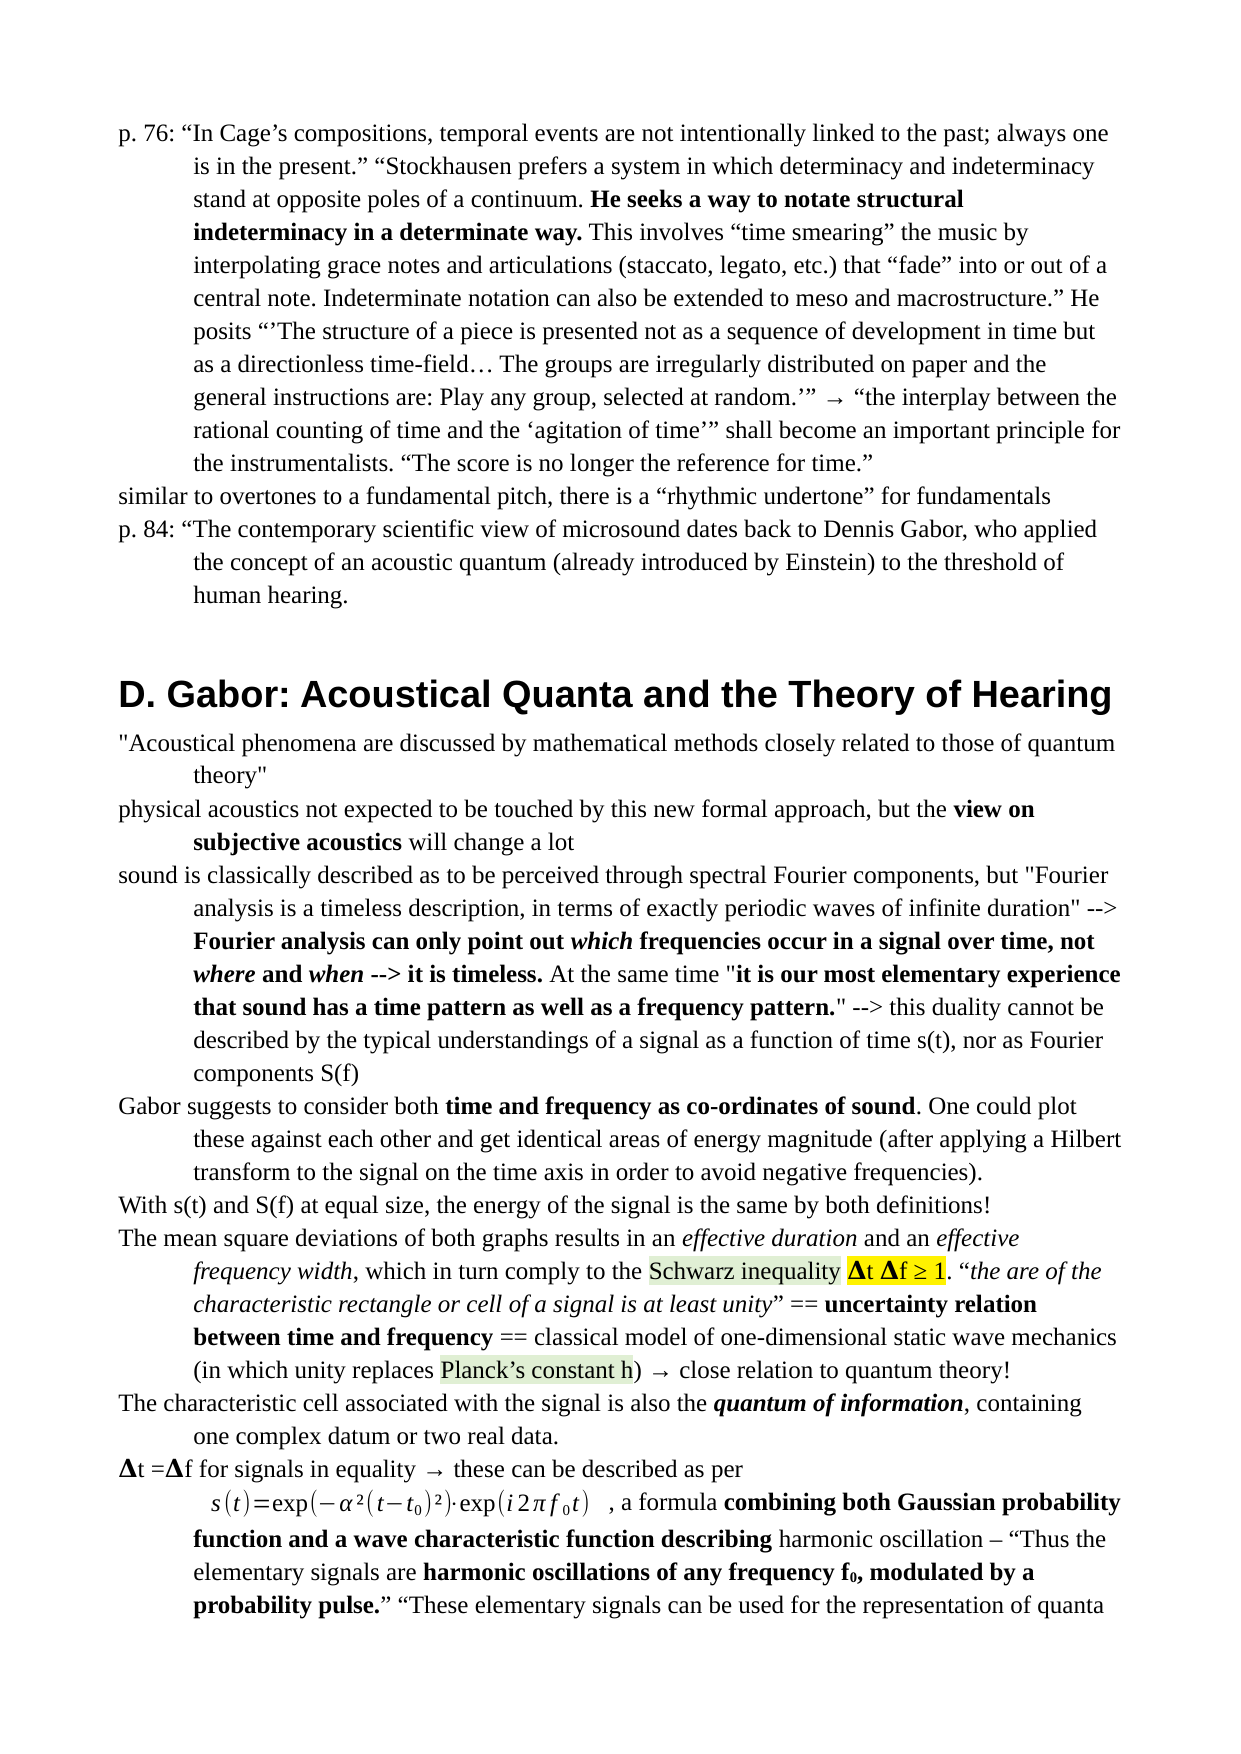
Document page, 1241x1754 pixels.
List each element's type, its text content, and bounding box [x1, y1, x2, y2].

text The characteristic cell associated with the signal is also the quantum of information, containing one complex datum or two real data. [118, 1388, 1122, 1450]
text The mean square deviations of both graphs results in an effective duration and an effective frequency width, which in turn comply to the Schwarz inequality 𝚫t 𝚫f ≥ 1. “the are of the characteristic rectangle or cell of a signal is at least unity” == uncertainty relation between time and frequency == classical model of one-dimensional static wave mechanics (in which unity replaces Planck’s constant h) → close relation to quantum theory! [118, 1223, 1122, 1384]
text sound is classically described as to be perceived through spectral Fourier components, but "Fourier analysis is a timeless description, in terms of exactly periodic waves of infinite duration" --> Fourier analysis can only point out which frequencies occur in a signal over time, not where and when --> it is timeless. At the same time "it is our most elementary experience that sound has a time pattern as well as a frequency pattern." --> this duality cannot be described by the typical understandings of a signal as a function of time s(t), nor as Fourier components S(f) [118, 860, 1122, 1087]
text physical acoustics not expected to be touched by this new formal approach, but the view on subjective acoustics will change a lot [118, 794, 1122, 855]
text 𝚫t =𝚫f for signals in equality → these can be described as per , a formula combining both Gaussian probability function and a wave characteristic function describing harmonic oscillation ‒ “Thus the elementary signals are harmonic oscillations of any frequency f0, modulated by a probability pulse.” “These elementary signals can be used for the representation of quanta of information, as any arbitrary signal can be expanded in terms of them, with any choice of the constant α.” → any arbitrary signal can be described by elementary unit cells (signals with Δt = Δf ) when adjusting α and keeping the same aspect ratio. “we can expand a signal by dividing up the information area into unit rectangular cells of any aspect Δt/Δf = π/α² [118, 1454, 1122, 1619]
subtitle D. Gabor: Acoustical Quanta and the Theory of Hearing [118, 671, 1122, 715]
text With s(t) and S(f) at equal size, the energy of the signal is the same by both definitions! [118, 1190, 1122, 1219]
text p. 84: “The contemporary scientific view of microsound dates back to Dennis Gabor, who applied the concept of an acoustic quantum (already introduced by Einstein) to the threshold of human hearing. [118, 514, 1122, 609]
text Gabor suggests to consider both time and frequency as co-ordinates of sound. One could plot these against each other and get identical areas of energy magnitude (after applying a Hilbert transform to the signal on the time axis in order to avoid negative frequencies). [118, 1091, 1122, 1186]
text "Acoustical phenomena are discussed by mathematical methods closely related to those of quantum theory" [118, 728, 1122, 789]
text p. 76: “In Cage’s compositions, temporal events are not intentionally linked to the past; always one is in the present.” “Stockhausen prefers a system in which determinacy and indeterminacy stand at opposite poles of a continuum. He seeks a way to notate structural indeterminacy in a determinate way. This involves “time smearing” the music by interpolating grace notes and articulations (staccato, legato, etc.) that “fade” into or out of a central note. Indeterminate notation can also be extended to meso and macrostructure.” He posits “’The structure of a piece is presented not as a sequence of development in time but as a directionless time-field… The groups are irregularly distributed on paper and the general instructions are: Play any group, selected at random.’” → “the interplay between the rational counting of time and the ‘agitation of time’” shall become an important principle for the instrumentalists. “The score is no longer the reference for time.” [118, 118, 1122, 477]
text similar to overtones to a fundamental pitch, there is a “rhythmic undertone” for fundamentals [118, 481, 1122, 510]
